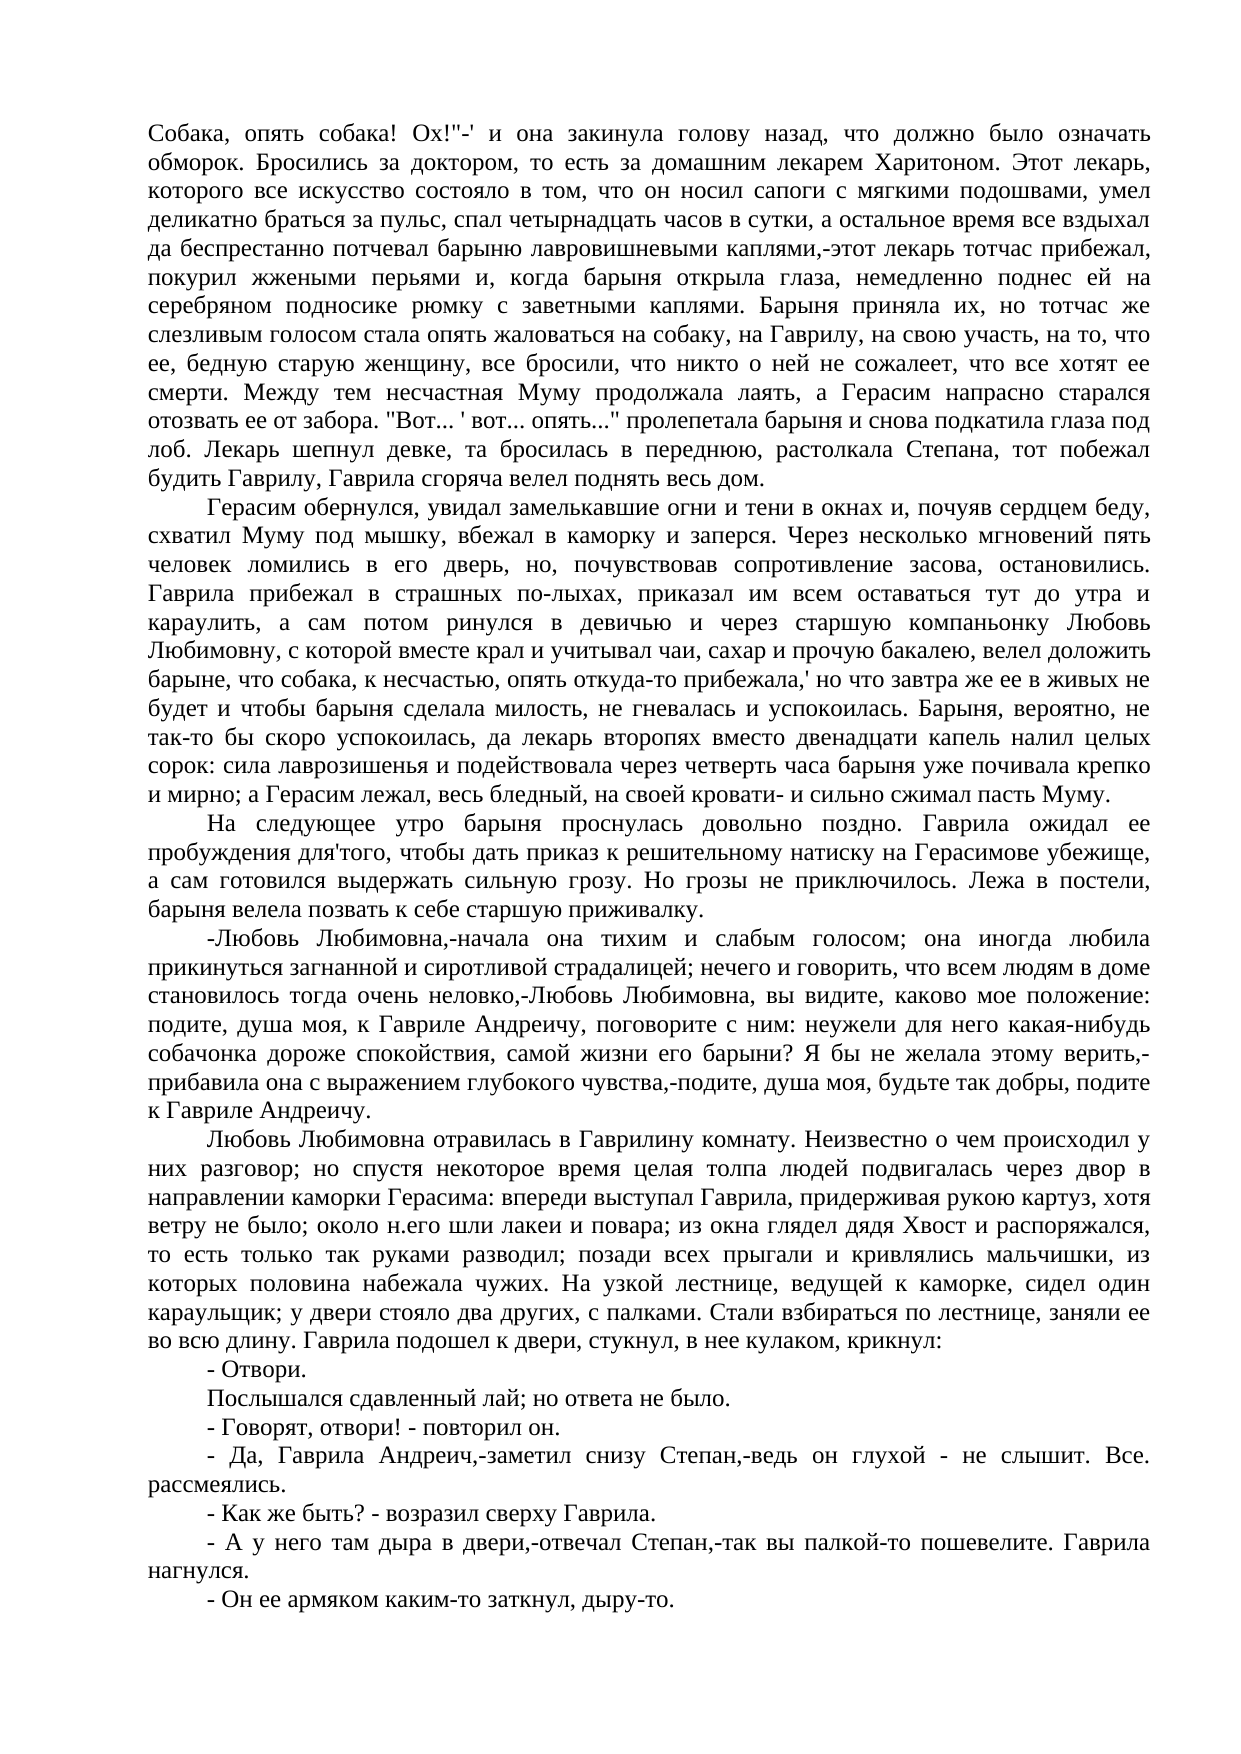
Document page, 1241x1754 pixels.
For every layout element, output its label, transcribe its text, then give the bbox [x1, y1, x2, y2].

text -Любовь Любимовна,-начала она тихим и слабым голосом; она иногда любила прикинуться загнанной и сиротливой страдалицей; нечего и говорить, что всем людям в доме становилось тогда очень неловко,-Любовь Любимовна, вы видите, каково мое положение: подите, душа моя, к Гавриле Андреичу, поговорите с ним: неужели для него какая-нибудь собачонка дороже спокойствия, самой жизни его барыни? Я бы не желала этому верить,- прибавила она с выражением глубокого чувства,-подите, душа моя, будьте так добры, подите к Гавриле Андреичу. [148, 923, 1152, 1124]
text - Как же быть? - возразил сверху Гаврила. [148, 1498, 1152, 1527]
text - Отвори. [148, 1354, 1152, 1383]
text Послышался сдавленный лай; но ответа не было. [148, 1383, 1152, 1412]
text - Он ее армяком каким-то заткнул, дыру-то. [148, 1584, 1152, 1613]
text - А у него там дыра в двери,-отвечал Степан,-так вы палкой-то пошевелите. Гаврила нагнулся. [148, 1527, 1152, 1584]
text - Говорят, отвори! - повторил он. [148, 1412, 1152, 1441]
text - Да, Гаврила Андреич,-заметил снизу Степан,-ведь он глухой - не слышит. Все. рассмеялись. [148, 1441, 1152, 1498]
text Любовь Любимовна отравилась в Гаврилину комнату. Неизвестно о чем происходил у них разговор; но спустя некоторое время целая толпа людей подвигалась через двор в направлении каморки Герасима: впереди выступал Гаврила, придерживая рукою картуз, хотя ветру не было; около н.его шли лакеи и повара; из окна глядел дядя Хвост и распоряжался, то есть только так руками разводил; позади всех прыгали и кривлялись мальчишки, из которых половина набежала чужих. На узкой лестнице, ведущей к каморке, сидел один караульщик; у двери стояло два других, с палками. Стали взбираться по лестнице, заняли ее во всю длину. Гаврила подошел к двери, стукнул, в нее кулаком, крикнул: [148, 1124, 1152, 1354]
text Собака, опять собака! Ох!"-' и она закинула голову назад, что должно было означать обморок. Бросились за доктором, то есть за домашним лекарем Харитоном. Этот лекарь, которого все искусство состояло в том, что он носил сапоги с мягкими подошвами, умел деликатно браться за пульс, спал четырнадцать часов в сутки, а остальное время все вздыхал да беспрестанно потчевал барыню лавровишневыми каплями,-этот лекарь тотчас прибежал, покурил жжеными перьями и, когда барыня открыла глаза, немедленно поднес ей на серебряном подносике рюмку с заветными каплями. Барыня приняла их, но тотчас же слезливым голосом стала опять жаловаться на собаку, на Гаврилу, на свою участь, на то, что ее, бедную старую женщину, все бросили, что никто о ней не сожалеет, что все хотят ее смерти. Между тем несчастная Муму продолжала лаять, а Герасим напрасно старался отозвать ее от забора. "Вот... ' вот... опять..." пролепетала барыня и снова подкатила глаза под лоб. Лекарь шепнул девке, та бросилась в переднюю, растолкала Степана, тот побежал будить Гаврилу, Гаврила сгоряча велел поднять весь дом. [148, 118, 1152, 492]
text Герасим обернулся, увидал замелькавшие огни и тени в окнах и, почуяв сердцем беду, схватил Муму под мышку, вбежал в каморку и заперся. Через несколько мгновений пять человек ломились в его дверь, но, почувствовав сопротивление засова, остановились. Гаврила прибежал в страшных по-лыхах, приказал им всем оставаться тут до утра и караулить, а сам потом ринулся в девичью и через старшую компаньонку Любовь Любимовну, с которой вместе крал и учитывал чаи, сахар и прочую бакалею, велел доложить барыне, что собака, к несчастью, опять откуда-то прибежала,' но что завтра же ее в живых не будет и чтобы барыня сделала милость, не гневалась и успокоилась. Барыня, вероятно, не так-то бы скоро успокоилась, да лекарь второпях вместо двенадцати капель налил целых сорок: сила лаврозишенья и подействовала через четверть часа барыня уже почивала крепко и мирно; а Герасим лежал, весь бледный, на своей кровати- и сильно сжимал пасть Муму. [148, 492, 1152, 808]
text На следующее утро барыня проснулась довольно поздно. Гаврила ожидал ее пробуждения для'того, чтобы дать приказ к решительному натиску на Герасимове убежище, а сам готовился выдержать сильную грозу. Но грозы не приключилось. Лежа в постели, барыня велела позвать к себе старшую приживалку. [148, 808, 1152, 923]
